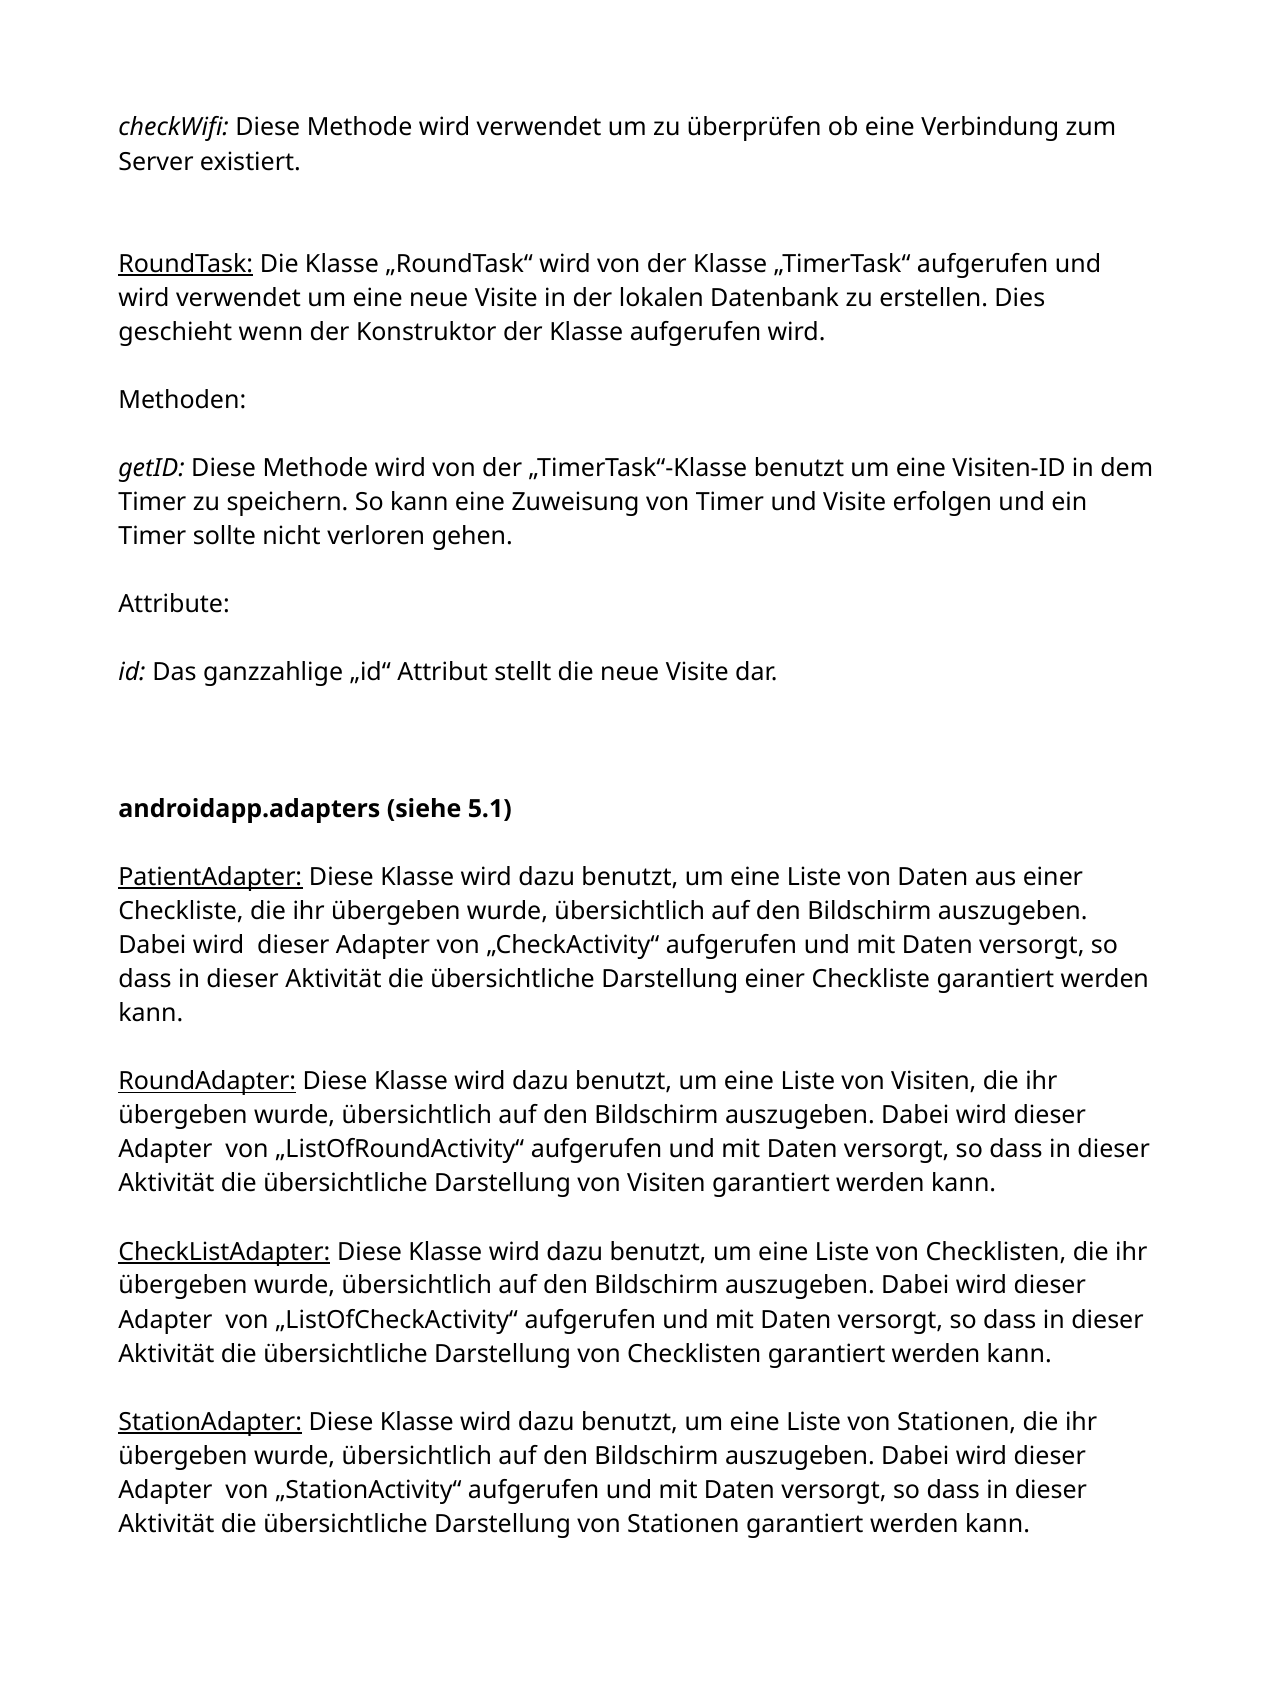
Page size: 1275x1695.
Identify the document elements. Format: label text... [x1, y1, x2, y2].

text getID: Diese Methode wird von der „TimerTask“-Klasse benutzt um eine Visiten-ID in dem Timer zu speichern. So kann eine Zuweisung von Timer und Visite erfolgen und ein Timer sollte nicht verloren gehen. [118, 450, 1157, 552]
text id: Das ganzzahlige „id“ Attribut stellt die neue Visite dar. [118, 654, 1157, 688]
text checkWifi: Diese Methode wird verwendet um zu überprüfen ob eine Verbindung zum Server existiert. [118, 109, 1157, 177]
text androidapp.adapters (siehe 5.1) [118, 790, 1157, 824]
text StationAdapter: Diese Klasse wird dazu benutzt, um eine Liste von Stationen, die ihr übergeben wurde, übersichtlich auf den Bildschirm auszugeben. Dabei wird dieser Adapter von „StationActivity“ aufgerufen und mit Daten versorgt, so dass in dieser Aktivität die übersichtliche Darstellung von Stationen garantiert werden kann. [118, 1403, 1157, 1540]
text Methoden: [118, 382, 1157, 416]
text Attribute: [118, 586, 1157, 620]
text RoundTask: Die Klasse „RoundTask“ wird von der Klasse „TimerTask“ aufgerufen und wird verwendet um eine neue Visite in der lokalen Datenbank zu erstellen. Dies geschieht wenn der Konstruktor der Klasse aufgerufen wird. [118, 245, 1157, 347]
text CheckListAdapter: Diese Klasse wird dazu benutzt, um eine Liste von Checklisten, die ihr übergeben wurde, übersichtlich auf den Bildschirm auszugeben. Dabei wird dieser Adapter von „ListOfCheckActivity“ aufgerufen und mit Daten versorgt, so dass in dieser Aktivität die übersichtliche Darstellung von Checklisten garantiert werden kann. [118, 1233, 1157, 1369]
text RoundAdapter: Diese Klasse wird dazu benutzt, um eine Liste von Visiten, die ihr übergeben wurde, übersichtlich auf den Bildschirm auszugeben. Dabei wird dieser Adapter von „ListOfRoundActivity“ aufgerufen und mit Daten versorgt, so dass in dieser Aktivität die übersichtliche Darstellung von Visiten garantiert werden kann. [118, 1063, 1157, 1199]
text PatientAdapter: Diese Klasse wird dazu benutzt, um eine Liste von Daten aus einer Checkliste, die ihr übergeben wurde, übersichtlich auf den Bildschirm auszugeben. Dabei wird dieser Adapter von „CheckActivity“ aufgerufen und mit Daten versorgt, so dass in dieser Aktivität die übersichtliche Darstellung einer Checkliste garantiert werden kann. [118, 858, 1157, 1029]
